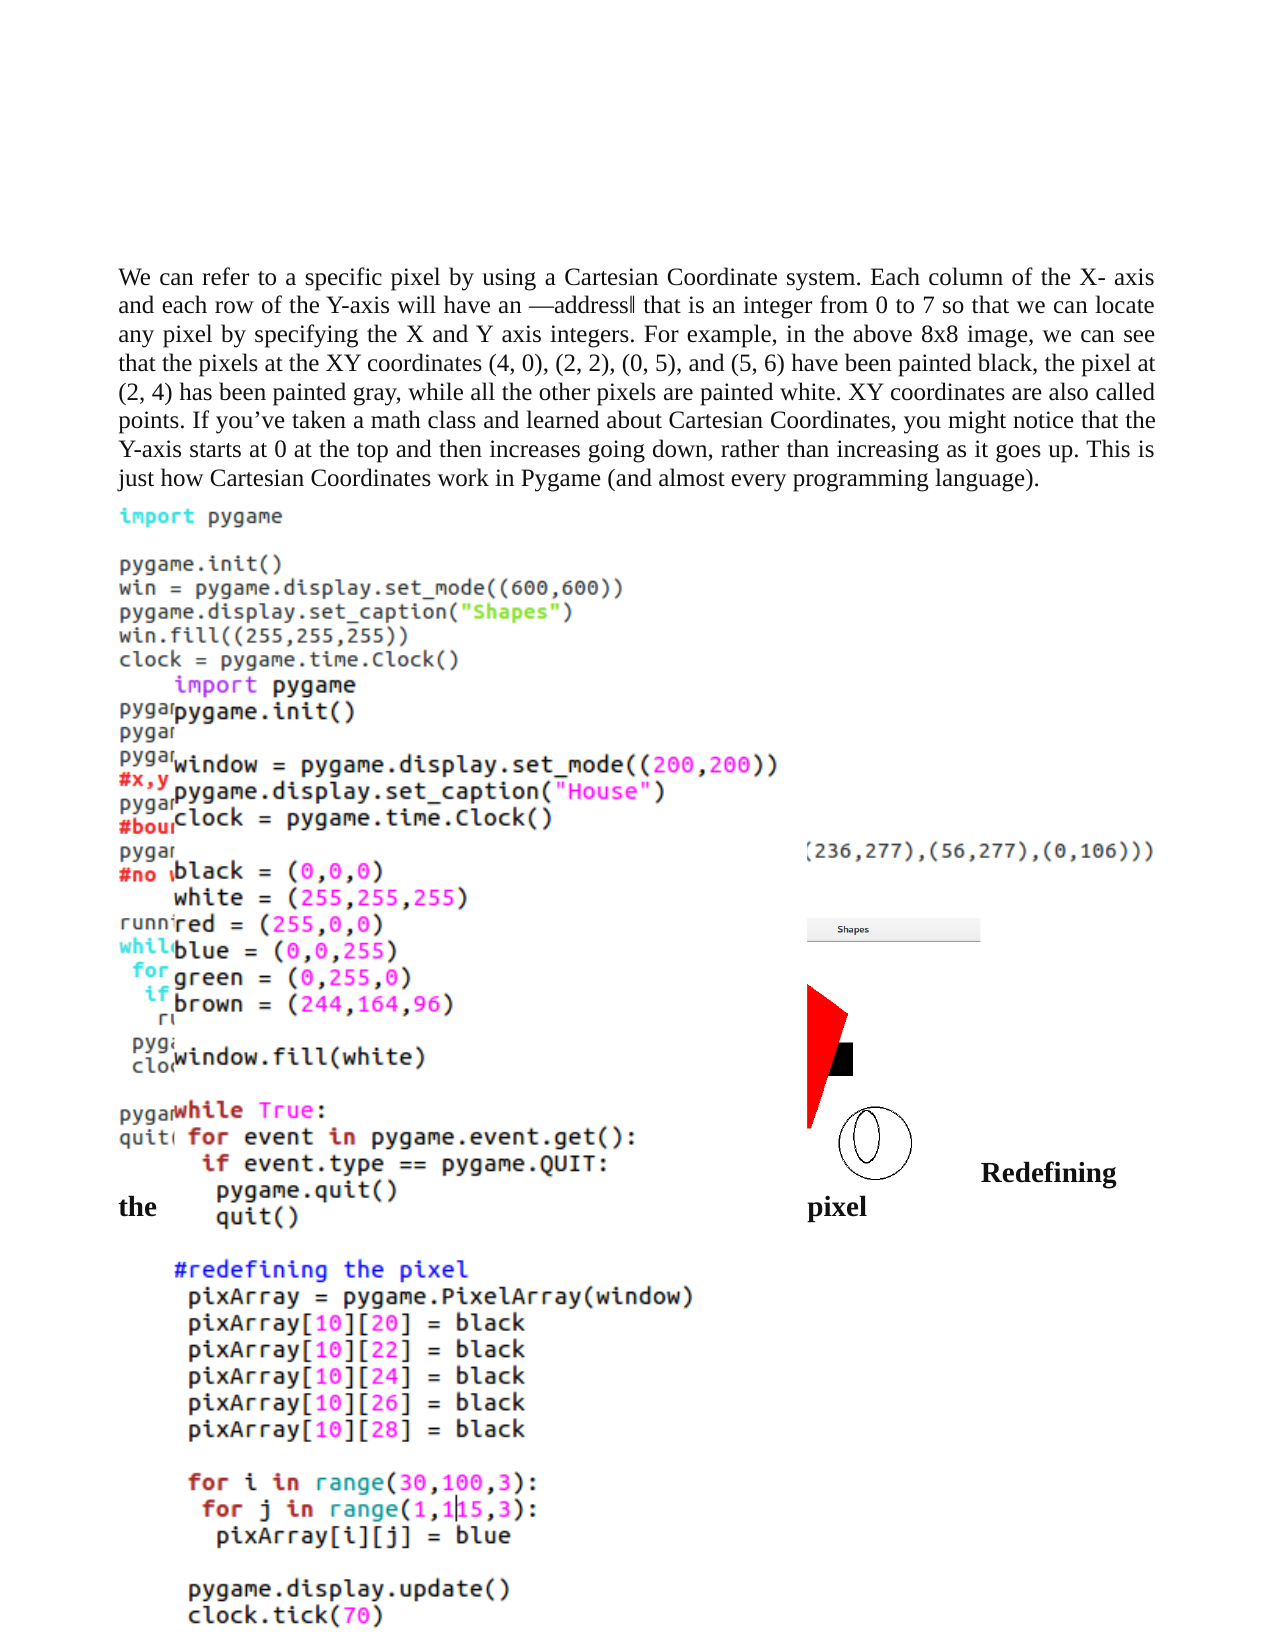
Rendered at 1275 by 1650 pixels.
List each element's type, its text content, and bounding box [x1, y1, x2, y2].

text Redefining the pixel [808, 1156, 1157, 1222]
text We can refer to a specific pixel by using a Cartesian Coordinate system. Each column of the X- axis and each row of the Y-axis will have an ―address‖ that is an integer from 0 to 7 so that we can locate any pixel by specifying the X and Y axis integers. For example, in the above 8x8 image, we can see that the pixels at the XY coordinates (4, 0), (2, 2), (0, 5), and (5, 6) have been painted black, the pixel at (2, 4) has been painted gray, while all the other pixels are painted white. XY coordinates are also called points. If you’ve taken a math class and learned about Cartesian Coordinates, you might notice that the Y-axis starts at 0 at the top and then increases going down, rather than increasing as it goes up. This is just how Cartesian Coordinates work in Pygame (and almost every programming language). [118, 262, 1157, 492]
text Redefining the pixel [118, 1156, 174, 1222]
